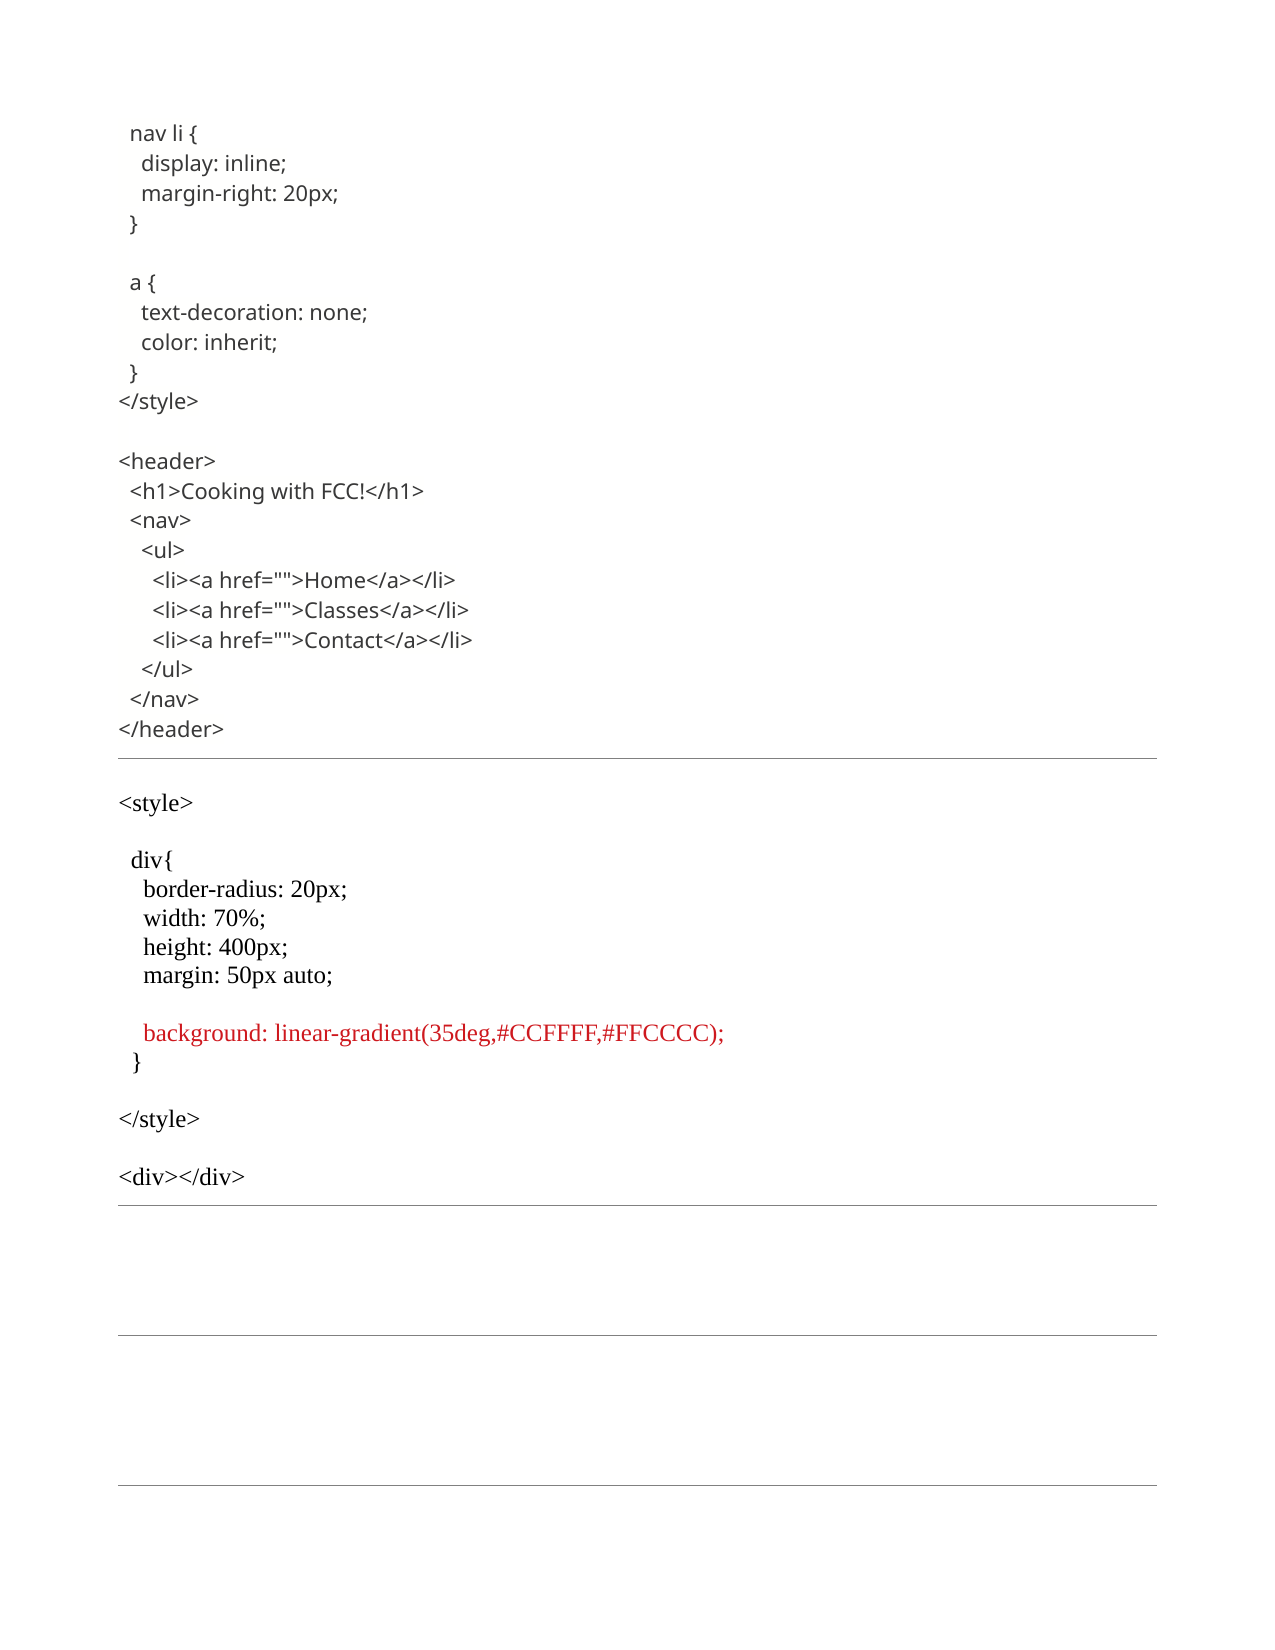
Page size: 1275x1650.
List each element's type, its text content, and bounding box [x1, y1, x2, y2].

text nav li { [118, 118, 1157, 148]
text <li><a href="">Home</a></li> [118, 565, 1157, 595]
text <style> [118, 788, 1157, 817]
text background: linear-gradient(35deg,#CCFFFF,#FFCCCC); [118, 1018, 1157, 1047]
text a { [118, 267, 1157, 297]
text <li><a href="">Contact</a></li> [118, 624, 1157, 654]
text <h1>Cooking with FCC!</h1> [118, 476, 1157, 505]
text border-radius: 20px; [118, 874, 1157, 903]
text </style> [118, 1104, 1157, 1133]
text <div></div> [118, 1162, 1157, 1190]
text <ul> [118, 535, 1157, 565]
text margin-right: 20px; [118, 178, 1157, 207]
text margin: 50px auto; [118, 960, 1157, 989]
text display: inline; [118, 148, 1157, 178]
text height: 400px; [118, 932, 1157, 960]
text div{ [118, 845, 1157, 874]
text </style> [118, 386, 1157, 416]
text } [118, 207, 1157, 237]
text <header> [118, 446, 1157, 476]
text </header> [118, 714, 1157, 744]
text color: inherit; [118, 327, 1157, 356]
text </nav> [118, 684, 1157, 714]
text <nav> [118, 505, 1157, 535]
text width: 70%; [118, 903, 1157, 932]
text </ul> [118, 654, 1157, 684]
text } [118, 356, 1157, 386]
text } [118, 1047, 1157, 1075]
text text-decoration: none; [118, 297, 1157, 327]
text <li><a href="">Classes</a></li> [118, 595, 1157, 624]
